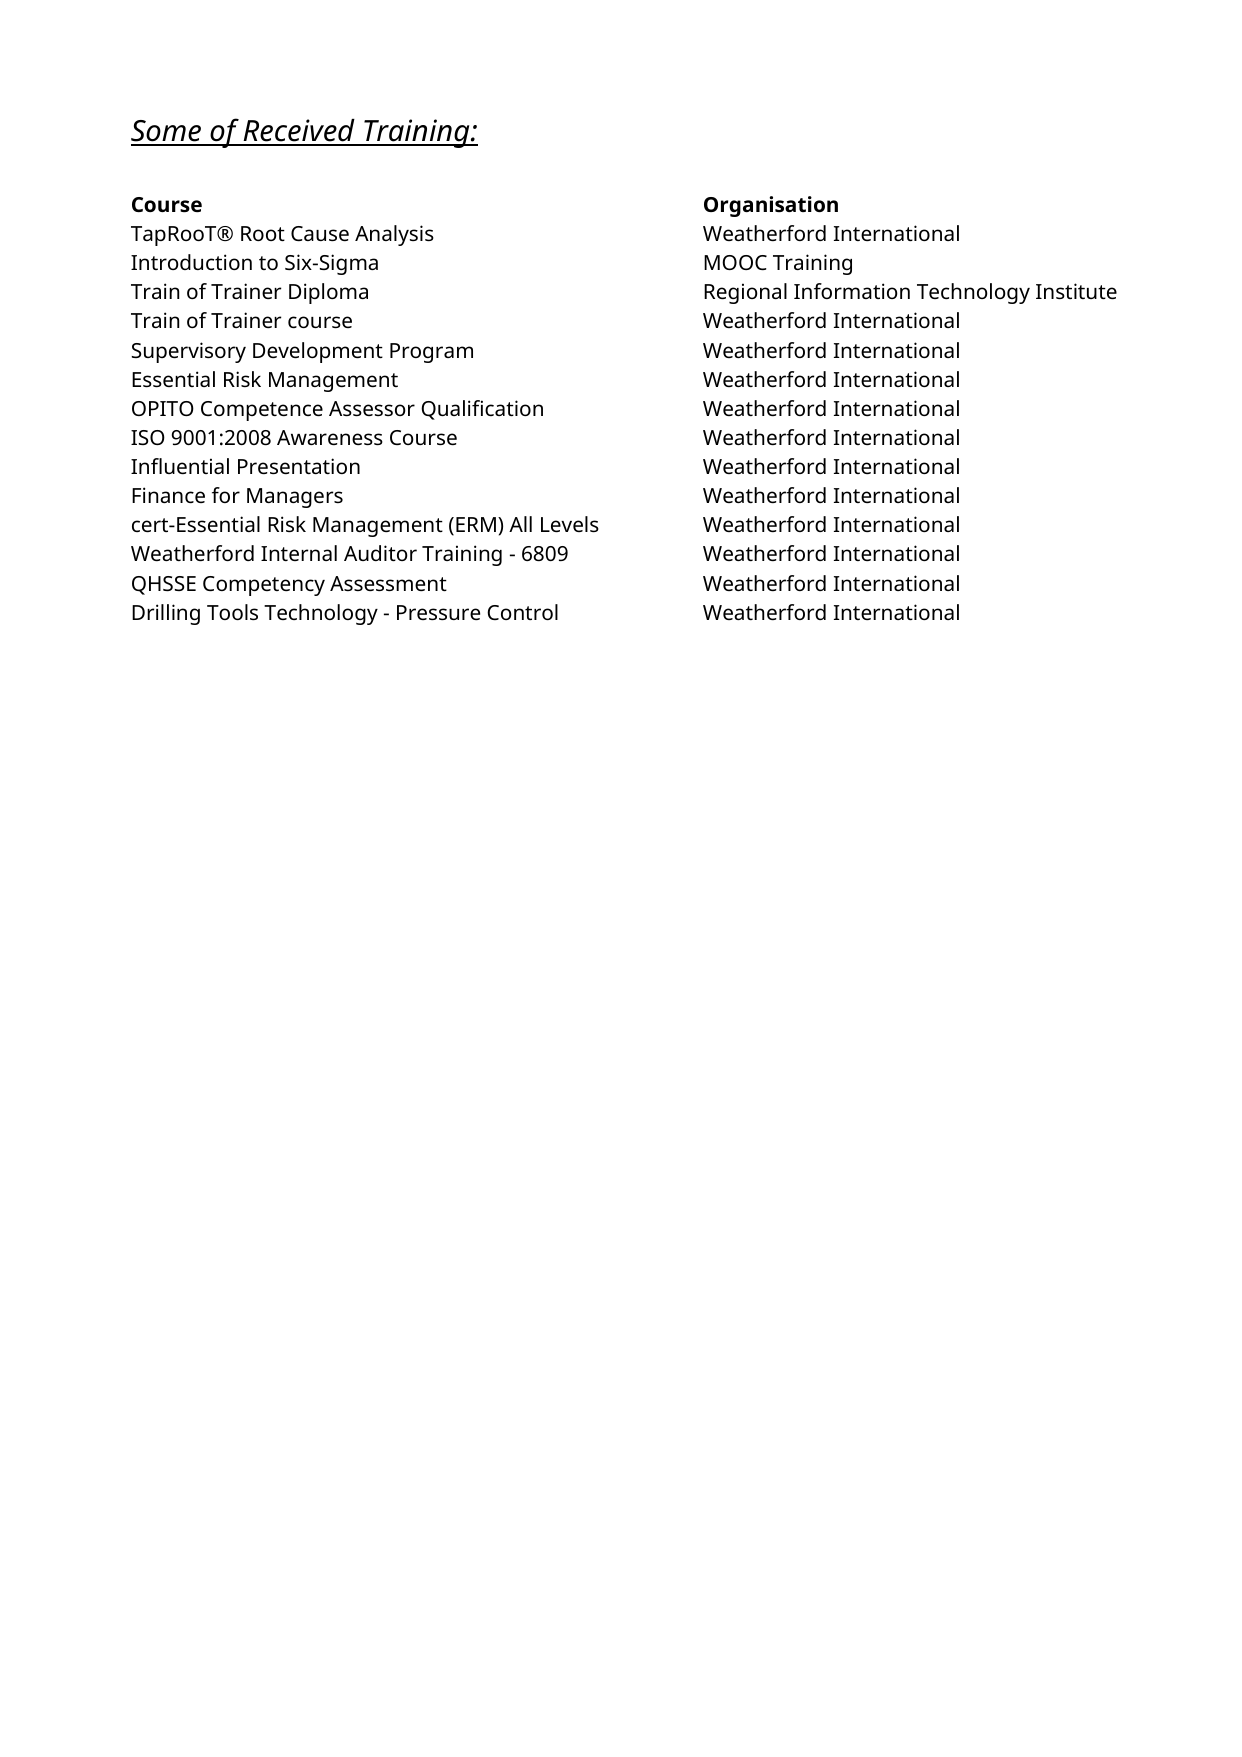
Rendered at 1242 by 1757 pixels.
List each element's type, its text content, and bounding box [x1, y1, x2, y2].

table_cell MOOC Training [691, 248, 1169, 277]
table_cell OPITO Competence Assessor Qualification [119, 394, 691, 423]
table_cell Weatherford International [691, 335, 1169, 364]
table_cell Essential Risk Management [119, 365, 691, 394]
table_cell Train of Trainer course [119, 306, 691, 335]
table_cell QHSSE Competency Assessment [119, 569, 691, 598]
table_cell Weatherford Internal Auditor Training - 6809 [119, 540, 691, 569]
table_cell ISO 9001:2008 Awareness Course [119, 423, 691, 452]
table_cell Weatherford International [691, 394, 1169, 423]
table_cell Weatherford International [691, 452, 1169, 481]
table_header Organisation [691, 190, 1169, 219]
table_cell Weatherford International [691, 365, 1169, 394]
table_cell Weatherford International [691, 510, 1169, 539]
table_cell Supervisory Development Program [119, 335, 691, 364]
table_cell Weatherford International [691, 540, 1169, 569]
table_cell Weatherford International [691, 569, 1169, 598]
table_cell Introduction to Six-Sigma [119, 248, 691, 277]
table_cell Finance for Managers [119, 481, 691, 510]
table_cell Regional Information Technology Institute [691, 277, 1169, 306]
table_header Course [119, 190, 691, 219]
table_cell Train of Trainer Diploma [119, 277, 691, 306]
table_cell Weatherford International [691, 598, 1169, 627]
table_cell TapRooT® Root Cause Analysis [119, 219, 691, 248]
table_cell Weatherford International [691, 306, 1169, 335]
text Some of Received Training: [131, 110, 1129, 150]
table_cell Weatherford International [691, 219, 1169, 248]
table_cell Weatherford International [691, 423, 1169, 452]
table_cell cert-Essential Risk Management (ERM) All Levels [119, 510, 691, 539]
table_cell Weatherford International [691, 481, 1169, 510]
table_cell Drilling Tools Technology - Pressure Control [119, 598, 691, 627]
table_cell Influential Presentation [119, 452, 691, 481]
